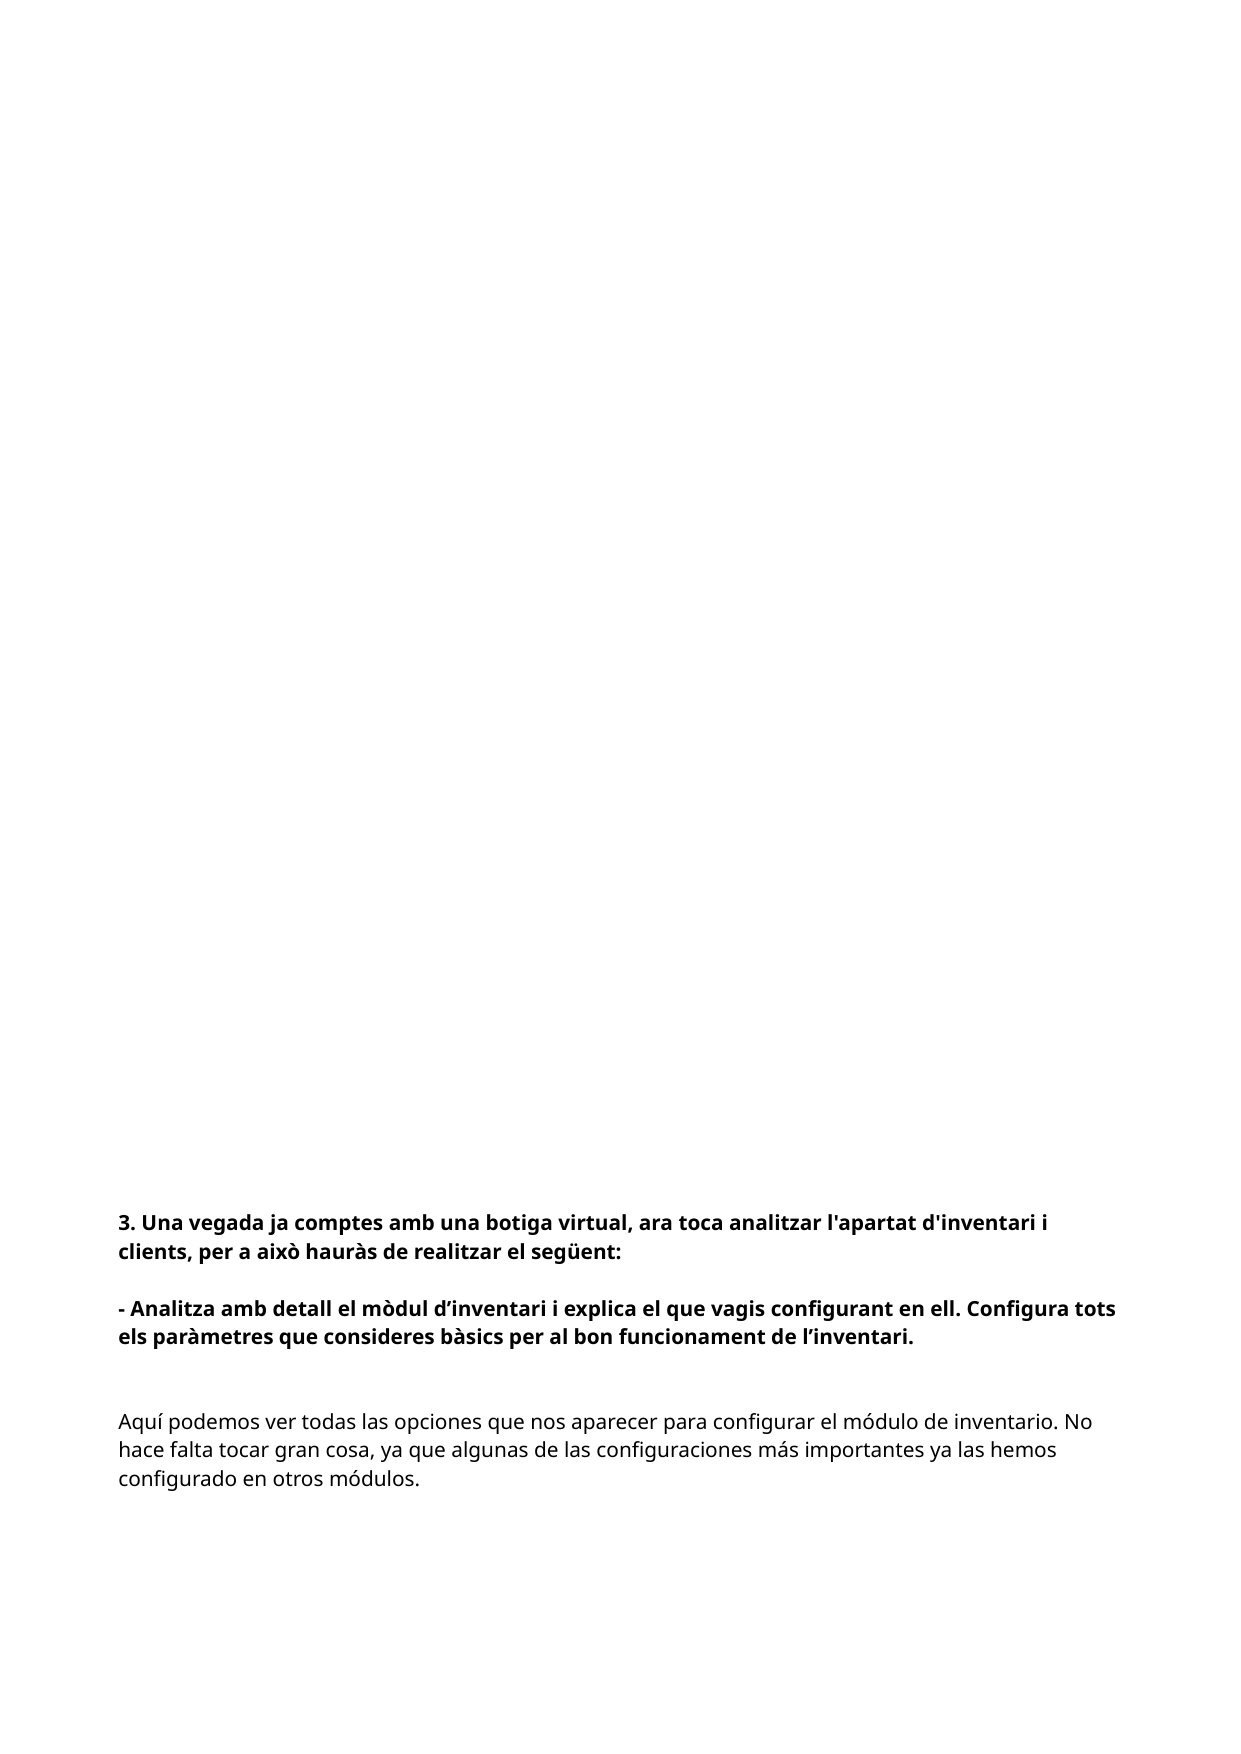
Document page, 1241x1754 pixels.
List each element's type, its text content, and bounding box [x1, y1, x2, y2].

text 3. Una vegada ja comptes amb una botiga virtual, ara toca analitzar l'apartat d'inventari i clients, per a això hauràs de realitzar el següent: [118, 1208, 1122, 1265]
text - Analitza amb detall el mòdul d’inventari i explica el que vagis configurant en ell. Configura tots els paràmetres que consideres bàsics per al bon funcionament de l’inventari. [118, 1294, 1122, 1351]
text Aquí podemos ver todas las opciones que nos aparecer para configurar el módulo de inventario. No hace falta tocar gran cosa, ya que algunas de las configuraciones más importantes ya las hemos configurado en otros módulos. [118, 1407, 1122, 1492]
